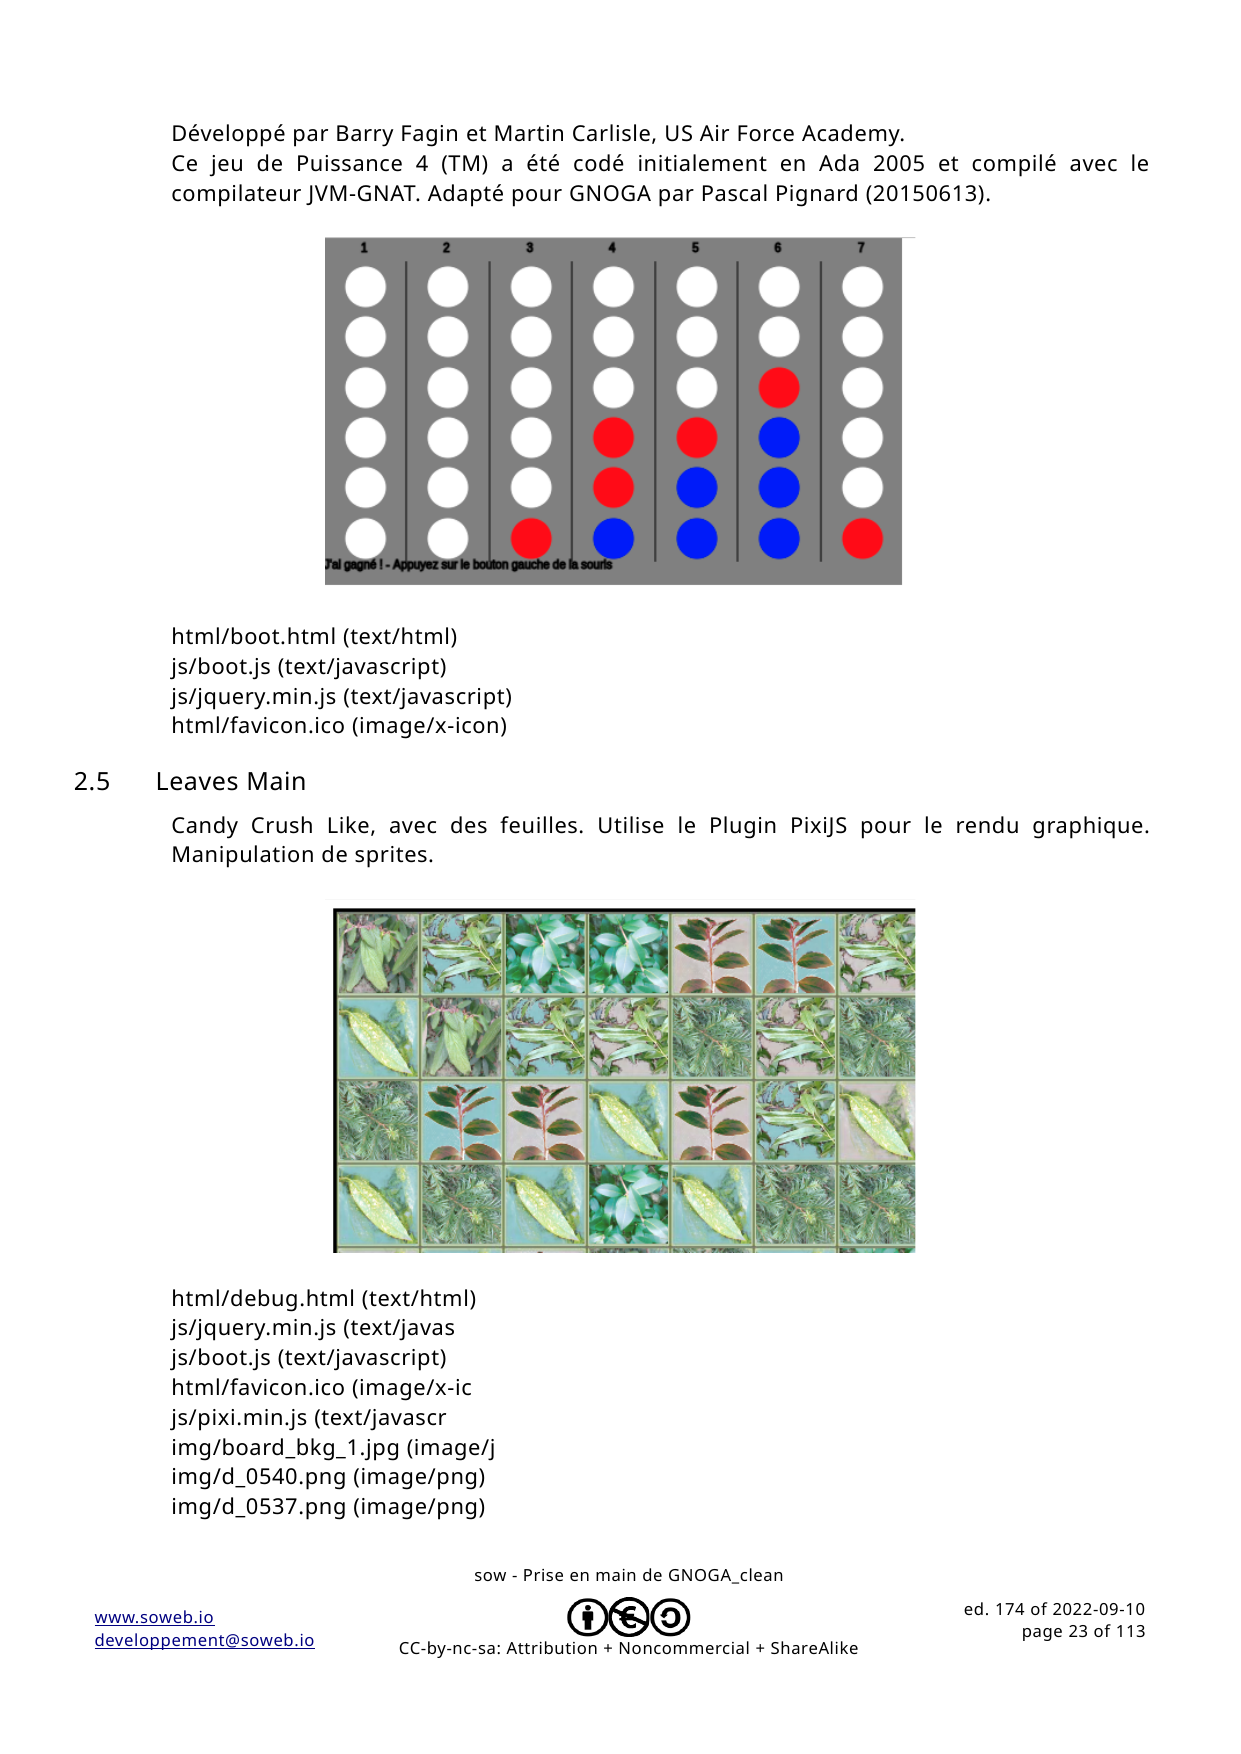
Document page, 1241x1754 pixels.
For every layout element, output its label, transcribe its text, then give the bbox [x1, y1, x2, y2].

subtitle Leaves Main [74, 764, 1152, 798]
picture [325, 899, 916, 1253]
text html/favicon.ico (image/x-ic [171, 1372, 1152, 1402]
text Développé par Barry Fagin et Martin Carlisle, US Air Force Academy. [171, 118, 1152, 148]
text html/debug.html (text/html) [171, 1283, 1152, 1312]
text js/pixi.min.js (text/javascr [171, 1402, 1152, 1432]
text js/jquery.min.js (text/javascript) [171, 681, 1152, 710]
text img/board_bkg_1.jpg (image/j [171, 1432, 1152, 1461]
text js/boot.js (text/javascript) [171, 651, 1152, 681]
text js/boot.js (text/javascript) [171, 1342, 1152, 1372]
text Candy Crush Like, avec des feuilles. Utilise le Plugin PixiJS pour le rendu graphique. Manipulation de sprites. [171, 810, 1152, 869]
text html/favicon.ico (image/x-icon) [171, 710, 1152, 740]
text img/d_0540.png (image/png) [171, 1461, 1152, 1491]
text Ce jeu de Puissance 4 (TM) a été codé initialement en Ada 2005 et compilé avec le compilateur JVM-GNAT. Adapté pour GNOGA par Pascal Pignard (20150613). [171, 148, 1152, 208]
picture [566, 1597, 691, 1637]
text html/boot.html (text/html) [171, 621, 1152, 651]
picture [325, 237, 916, 592]
text js/jquery.min.js (text/javas [171, 1312, 1152, 1342]
text img/d_0537.png (image/png) [171, 1491, 1152, 1521]
